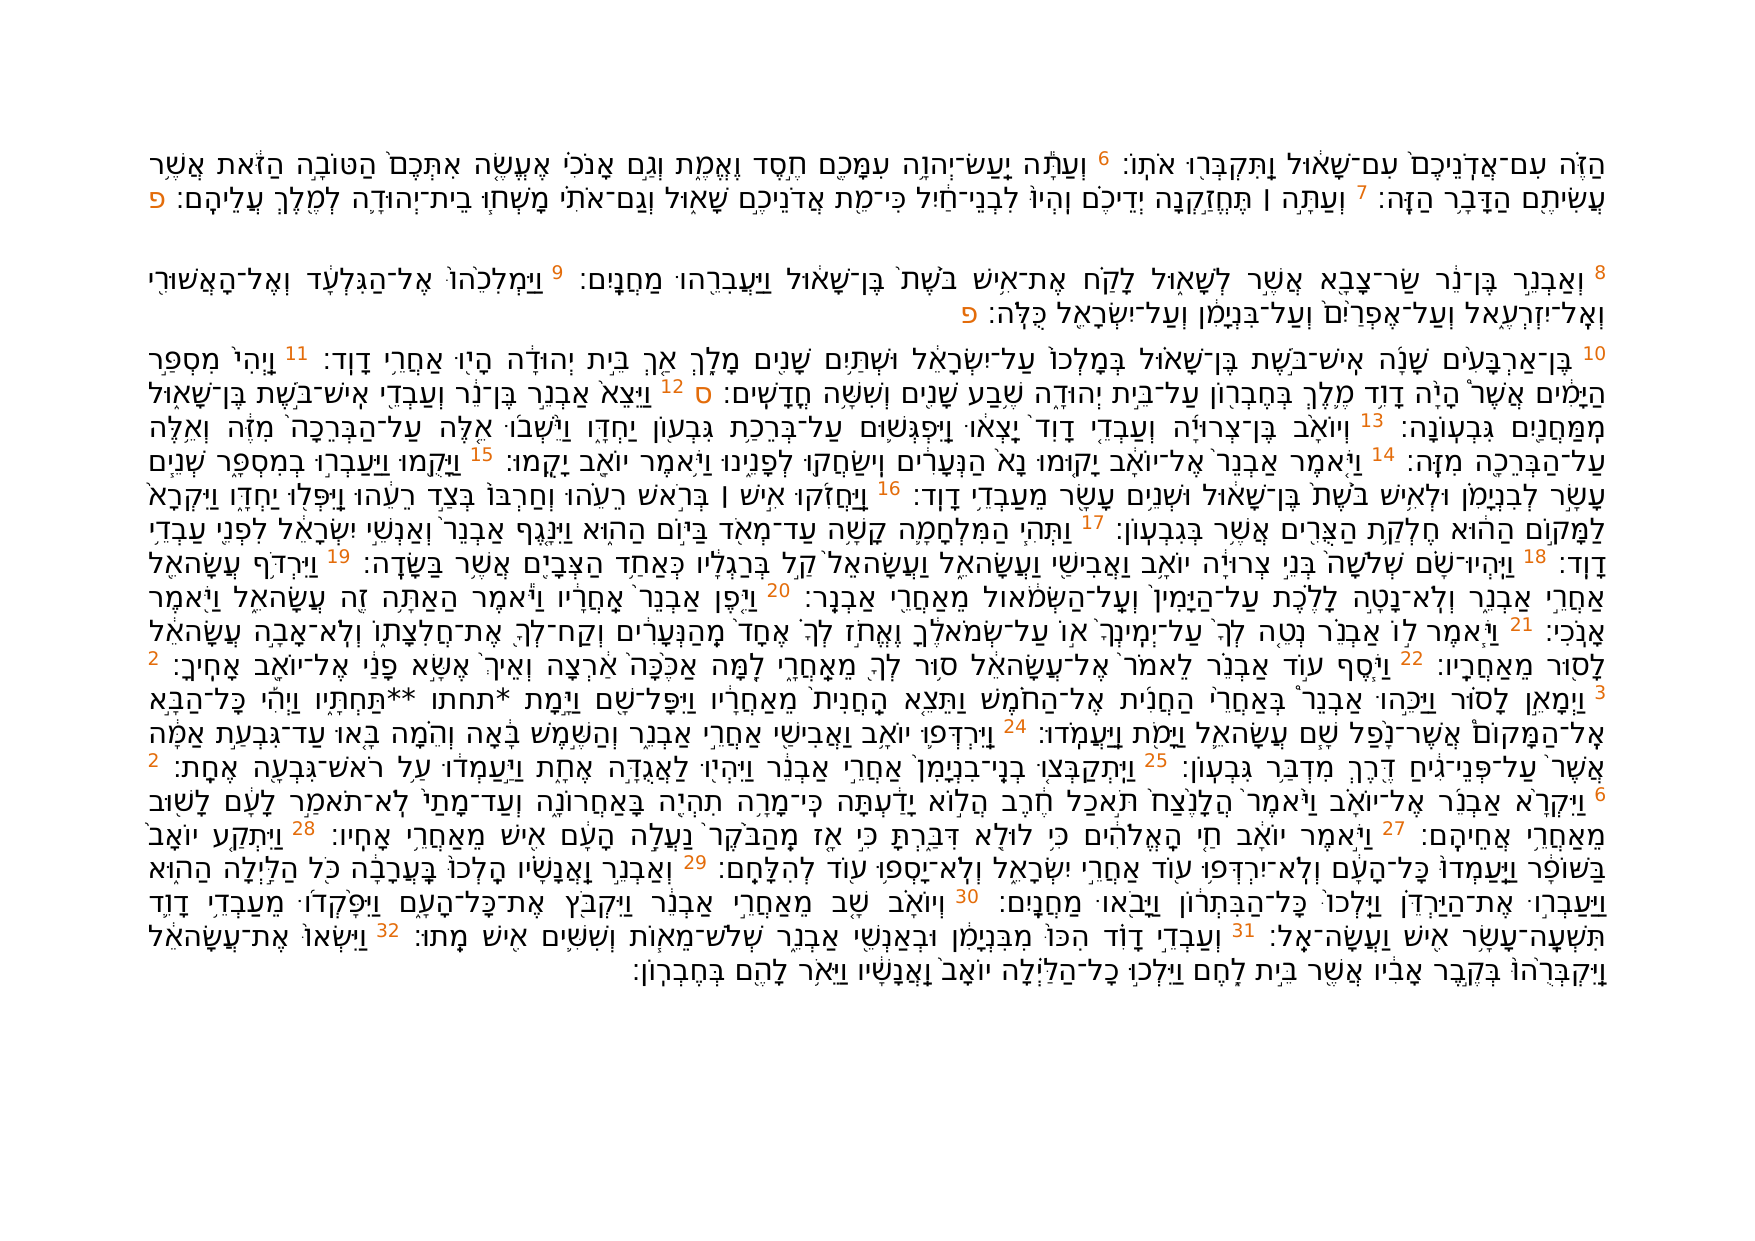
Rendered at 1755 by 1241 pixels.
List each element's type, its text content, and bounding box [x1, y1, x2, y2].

text 8 וְאַבְנֵ֣ר בֶּן־נֵ֔ר שַׂר־צָבָ֖א אֲשֶׁ֣ר לְשָׁא֑וּל לָקַ֗ח אֶת־אִ֥ישׁ בֹּ֙שֶׁת֙ בֶּן־שָׁא֔וּל וַיַּעֲבִרֵ֖הוּ מַחֲנָֽיִם׃ ‬‬‬9 וַיַּמְלִכֵ֙הוּ֙ אֶל־הַגִּלְעָ֔ד וְאֶל־הָאֲשׁוּרִ֖י וְאֶֽל־יִזְרְעֶ֑אל וְעַל־אֶפְרַ֙יִם֙ וְעַל־בִּנְיָמִ֔ן וְעַל־יִשְׂרָאֵ֖ל כֻּלֹּֽה׃ פ ‬‬‬‬‬ [148, 262, 1606, 330]
text הַזֶּ֗ה עִם־אֲדֹֽנֵיכֶם֙ עִם־שָׁא֔וּל וַֽתִּקְבְּר֖וּ אֹתֽוֹ׃ ‬‬‬‬6 וְעַתָּ֕ה יַֽעַשׂ־יְהוָ֥ה עִמָּכֶ֖ם חֶ֣סֶד וֶאֱמֶ֑ת וְגַ֣ם אָנֹכִ֗י אֶעֱשֶׂ֤ה אִתְּכֶם֙ הַטּוֹבָ֣ה הַזֹּ֔את אֲשֶׁ֥ר עֲשִׂיתֶ֖ם הַדָּבָ֥ר הַזֶּֽה׃ ‬‬‬7 וְעַתָּ֣ה ׀ תֶּחֱזַ֣קְנָה יְדֵיכֶ֗ם וִֽהְיוּ֙ לִבְנֵי־חַ֔יִל כִּי־מֵ֖ת אֲדֹנֵיכֶ֣ם שָׁא֑וּל וְגַם־אֹתִ֗י מָשְׁח֧וּ בֵית־יְהוּדָ֛ה לְמֶ֖לֶךְ עֲלֵיהֶֽם׃ פ ‬‬‬‬‬‬‬‬‬ [148, 148, 1606, 249]
text 10 בֶּן־אַרְבָּעִ֨ים שָׁנָ֜ה אִֽישׁ־בֹּ֣שֶׁת בֶּן־שָׁא֗וּל בְּמָלְכוֹ֙ עַל־יִשְׂרָאֵ֔ל וּשְׁתַּ֥יִם שָׁנִ֖ים מָלָ֑ךְ אַ֚ךְ בֵּ֣ית יְהוּדָ֔ה הָי֖וּ אַחֲרֵ֥י דָוִֽד׃ ‬‬‬11 וַֽיְהִי֙ מִסְפַּ֣ר הַיָּמִ֔ים אֲשֶׁר֩ הָיָ֨ה דָוִ֥ד מֶ֛לֶךְ בְּחֶבְר֖וֹן עַל־בֵּ֣ית יְהוּדָ֑ה שֶׁ֥בַע שָׁנִ֖ים וְשִׁשָּׁ֥ה חֳדָשִֽׁים׃ ס ‬‬‬12 וַיֵּצֵא֙ אַבְנֵ֣ר בֶּן־נֵ֔ר וְעַבְדֵ֖י אִֽישׁ־בֹּ֣שֶׁת בֶּן־שָׁא֑וּל מִֽמַּחֲנַ֖יִם גִּבְעֽוֹנָה׃ ‬‬‬13 וְיוֹאָ֨ב בֶּן־צְרוּיָ֜ה וְעַבְדֵ֤י דָוִד֙ יָֽצְא֔וּ וַֽיִּפְגְּשׁ֛וּם עַל־בְּרֵכַ֥ת גִּבְע֖וֹן יַחְדָּ֑ו וַיֵּ֨שְׁב֜וּ אֵ֤לֶּה עַל־הַבְּרֵכָה֙ מִזֶּ֔ה וְאֵ֥לֶּה עַל־הַבְּרֵכָ֖ה מִזֶּֽה׃ ‬‬‬14 וַיֹּ֤אמֶר אַבְנֵר֙ אֶל־יוֹאָ֔ב יָק֤וּמוּ נָא֙ הַנְּעָרִ֔ים וִֽישַׂחֲק֖וּ לְפָנֵ֑ינוּ וַיֹּ֥אמֶר יוֹאָ֖ב יָקֻֽמוּ׃ ‬‬‬15 וַיָּקֻ֖מוּ וַיַּעַבְר֣וּ בְמִסְפָּ֑ר שְׁנֵ֧ים עָשָׂ֣ר לְבִנְיָמִ֗ן וּלְאִ֥ישׁ בֹּ֙שֶׁת֙ בֶּן־שָׁא֔וּל וּשְׁנֵ֥ים עָשָׂ֖ר מֵעַבְדֵ֥י דָוִֽד׃ ‬‬‬16 וַֽיַּחֲזִ֜קוּ אִ֣ישׁ ׀ בְּרֹ֣אשׁ רֵעֵ֗הוּ וְחַרְבּוֹ֙ בְּצַ֣ד רֵעֵ֔הוּ וַֽיִּפְּל֖וּ יַחְדָּ֑ו וַיִּקְרָא֙ לַמָּק֣וֹם הַה֔וּא חֶלְקַ֥ת הַצֻּרִ֖ים אֲשֶׁ֥ר בְּגִבְעֽוֹן׃ ‬‬‬17 וַתְּהִ֧י הַמִּלְחָמָ֛ה קָשָׁ֥ה עַד־מְאֹ֖ד בַּיּ֣וֹם הַה֑וּא וַיִּנָּ֤גֶף אַבְנֵר֙ וְאַנְשֵׁ֣י יִשְׂרָאֵ֔ל לִפְנֵ֖י עַבְדֵ֥י דָוִֽד׃ ‬‬‬18 וַיִּֽהְיוּ־שָׁ֗ם שְׁלֹשָׁה֙ בְּנֵ֣י צְרוּיָ֔ה יוֹאָ֥ב וַאֲבִישַׁ֖י וַעֲשָׂהאֵ֑ל וַעֲשָׂהאֵל֙ קַ֣ל בְּרַגְלָ֔יו כְּאַחַ֥ד הַצְּבָיִ֖ם אֲשֶׁ֥ר בַּשָּׂדֶֽה׃ ‬‬‬19 וַיִּרְדֹּ֥ף עֲשָׂהאֵ֖ל אַחֲרֵ֣י אַבְנֵ֑ר וְלֹֽא־נָטָ֣ה לָלֶ֗כֶת עַל־הַיָּמִין֙ וְעַֽל־הַשְּׂמֹ֔אול מֵאַחֲרֵ֖י אַבְנֵֽר׃ ‬‬‬20 וַיִּ֤פֶן אַבְנֵר֙ אַֽחֲרָ֔יו וַיֹּ֕אמֶר הַאַתָּ֥ה זֶ֖ה עֲשָׂהאֵ֑ל וַיֹּ֖אמֶר אָנֹֽכִי׃ ‬‬‬‬21 וַיֹּ֧אמֶר ל֣וֹ אַבְנֵ֗ר נְטֵ֤ה לְךָ֙ עַל־יְמִֽינְךָ֙ א֣וֹ עַל־שְׂמֹאלֶ֔ךָ וֶאֱחֹ֣ז לְךָ֗ אֶחָד֙ מֵֽהַנְּעָרִ֔ים וְקַח־לְךָ֖ אֶת־חֲלִצָת֑וֹ וְלֹֽא־אָבָ֣ה עֲשָׂהאֵ֔ל לָס֖וּר מֵאַחֲרָֽיו׃ ‬‬‬22 וַיֹּ֧סֶף ע֣וֹד אַבְנֵ֗ר לֵאמֹר֙ אֶל־עֲשָׂהאֵ֔ל ס֥וּר לְךָ֖ מֵאַֽחֲרָ֑י לָ֤מָּה אַכֶּ֙כָּה֙ אַ֔רְצָה וְאֵיךְ֙ אֶשָּׂ֣א פָנַ֔י אֶל־יוֹאָ֖ב אָחִֽיךָ׃ ‬‬‬23 וַיְמָאֵ֣ן לָס֗וּר וַיַּכֵּ֣הוּ אַבְנֵר֩ בְּאַחֲרֵ֨י הַחֲנִ֜ית אֶל־הַחֹ֗מֶשׁ וַתֵּצֵ֤א הַֽחֲנִית֙ מֵאַחֲרָ֔יו וַיִּפָּל־שָׁ֖ם וַיָּ֣מָת *תחתו **תַּחְתָּ֑יו וַיְהִ֡י כָּל־הַבָּ֣א אֶֽל־הַמָּקוֹם֩ אֲשֶׁר־נָ֨פַל שָׁ֧ם עֲשָׂהאֵ֛ל וַיָּמֹ֖ת וַֽיַּעֲמֹֽדוּ׃ ‬‬‬‬24 וַֽיִּרְדְּפ֛וּ יוֹאָ֥ב וַאֲבִישַׁ֖י אַחֲרֵ֣י אַבְנֵ֑ר וְהַשֶּׁ֣מֶשׁ בָּ֔אָה וְהֵ֗מָה בָּ֚אוּ עַד־גִּבְעַ֣ת אַמָּ֔ה אֲשֶׁר֙ עַל־פְּנֵי־גִ֔יחַ דֶּ֖רֶךְ מִדְבַּ֥ר גִּבְעֽוֹן׃ ‬‬‬25 וַיִּֽתְקַבְּצ֤וּ בְנֵֽי־בִנְיָמִן֙ אַחֲרֵ֣י אַבְנֵ֔ר וַיִּהְי֖וּ לַאֲגֻדָּ֣ה אֶחָ֑ת וַיַּ֣עַמְד֔וּ עַ֥ל רֹאשׁ־גִּבְעָ֖ה אֶחָֽת׃ ‬‬‬26 וַיִּקְרָ֨א אַבְנֵ֜ר אֶל־יוֹאָ֗ב וַיֹּ֙אמֶר֙ הֲלָנֶ֙צַח֙ תֹּ֣אכַל חֶ֔רֶב הֲל֣וֹא יָדַ֔עְתָּה כִּֽי־מָרָ֥ה תִהְיֶ֖ה בָּאַחֲרוֹנָ֑ה וְעַד־מָתַי֙ לֹֽא־תֹאמַ֣ר לָעָ֔ם לָשׁ֖וּב מֵאַחֲרֵ֥י אֲחֵיהֶֽם׃ ‬‬‬27 וַיֹּ֣אמֶר יוֹאָ֔ב חַ֚י הָֽאֱלֹהִ֔ים כִּ֥י לוּלֵ֖א דִּבַּ֑רְתָּ כִּ֣י אָ֤ז מֵֽהַבֹּ֙קֶר֙ נַעֲלָ֣ה הָעָ֔ם אִ֖ישׁ מֵאַחֲרֵ֥י אָחִֽיו׃ ‬‬‬28 וַיִּתְקַ֤ע יוֹאָב֙ בַּשּׁוֹפָ֔ר וַיַּֽעַמְדוּ֙ כָּל־הָעָ֔ם וְלֹֽא־יִרְדְּפ֥וּ ע֖וֹד אַחֲרֵ֣י יִשְׂרָאֵ֑ל וְלֹֽא־יָסְפ֥וּ ע֖וֹד לְהִלָּחֵֽם׃ ‬‬‬29 וְאַבְנֵ֣ר וַֽאֲנָשָׁ֗יו הָֽלְכוּ֙ בָּֽעֲרָבָ֔ה כֹּ֖ל הַלַּ֣יְלָה הַה֑וּא וַיַּעַבְר֣וּ אֶת־הַיַּרְדֵּ֗ן וַיֵּֽלְכוּ֙ כָּל־הַבִּתְר֔וֹן וַיָּבֹ֖אוּ מַחֲנָֽיִם׃ ‬‬‬30 וְיוֹאָ֗ב שָׁ֚ב מֵאַחֲרֵ֣י אַבְנֵ֔ר וַיִּקְבֹּ֖ץ אֶת־כָּל־הָעָ֑ם וַיִּפָּ֨קְד֜וּ מֵעַבְדֵ֥י דָוִ֛ד תִּשְׁעָֽה־עָשָׂ֥ר אִ֖ישׁ וַעֲשָׂה־אֵֽל׃ ‬‬‬31 וְעַבְדֵ֣י דָוִ֗ד הִכּוּ֙ מִבִּנְיָמִ֔ן וּבְאַנְשֵׁ֖י אַבְנֵ֑ר שְׁלֹשׁ־מֵא֧וֹת וְשִׁשִּׁ֛ים אִ֖ישׁ מֵֽתוּ׃ ‬‬‬32 וַיִּשְׂאוּ֙ אֶת־עֲשָׂהאֵ֔ל וַֽיִּקְבְּרֻ֙הוּ֙ בְּקֶ֣בֶר אָבִ֔יו אֲשֶׁ֖ר בֵּ֣ית לָ֑חֶם וַיֵּלְכ֣וּ כָל־הַלַּ֗יְלָה יוֹאָב֙ וַֽאֲנָשָׁ֔יו וַיֵּאֹ֥ר לָהֶ֖ם בְּחֶבְרֽוֹן׃ ‬‬‬‬‬‬‬‬‬‬‬‬‬‬‬‬‬‬‬‬‬‬‬‬‬‬ [148, 342, 1606, 988]
